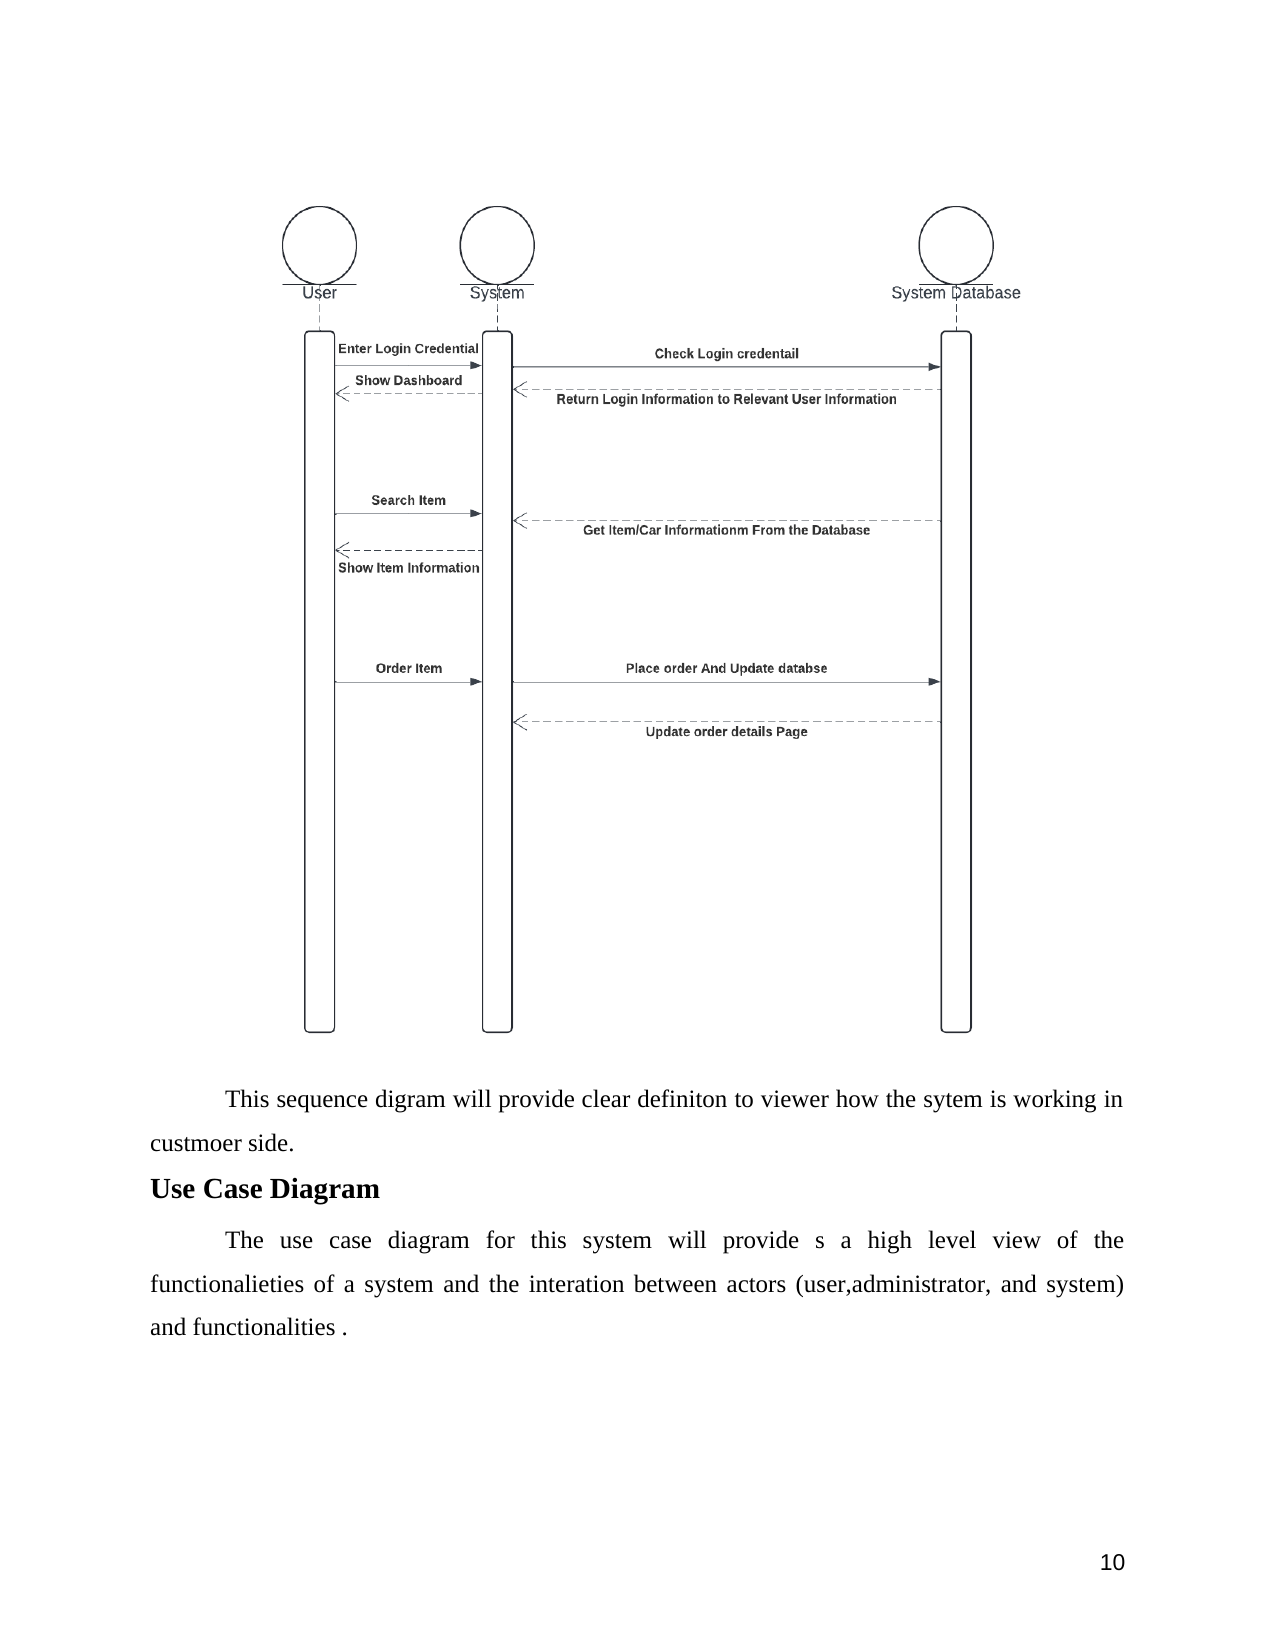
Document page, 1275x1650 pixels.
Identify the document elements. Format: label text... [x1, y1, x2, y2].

picture [223, 175, 1052, 1063]
text This sequence digram will provide clear definiton to viewer how the sytem is working in custmoer side. [150, 150, 1125, 1156]
text The use case diagram for this system will provide s a high level view of the functionalieties of a system and the interation between actors (user,administrator, and system) and functionalities . [150, 1221, 1125, 1341]
text Use Case Diagram [150, 1171, 1125, 1204]
